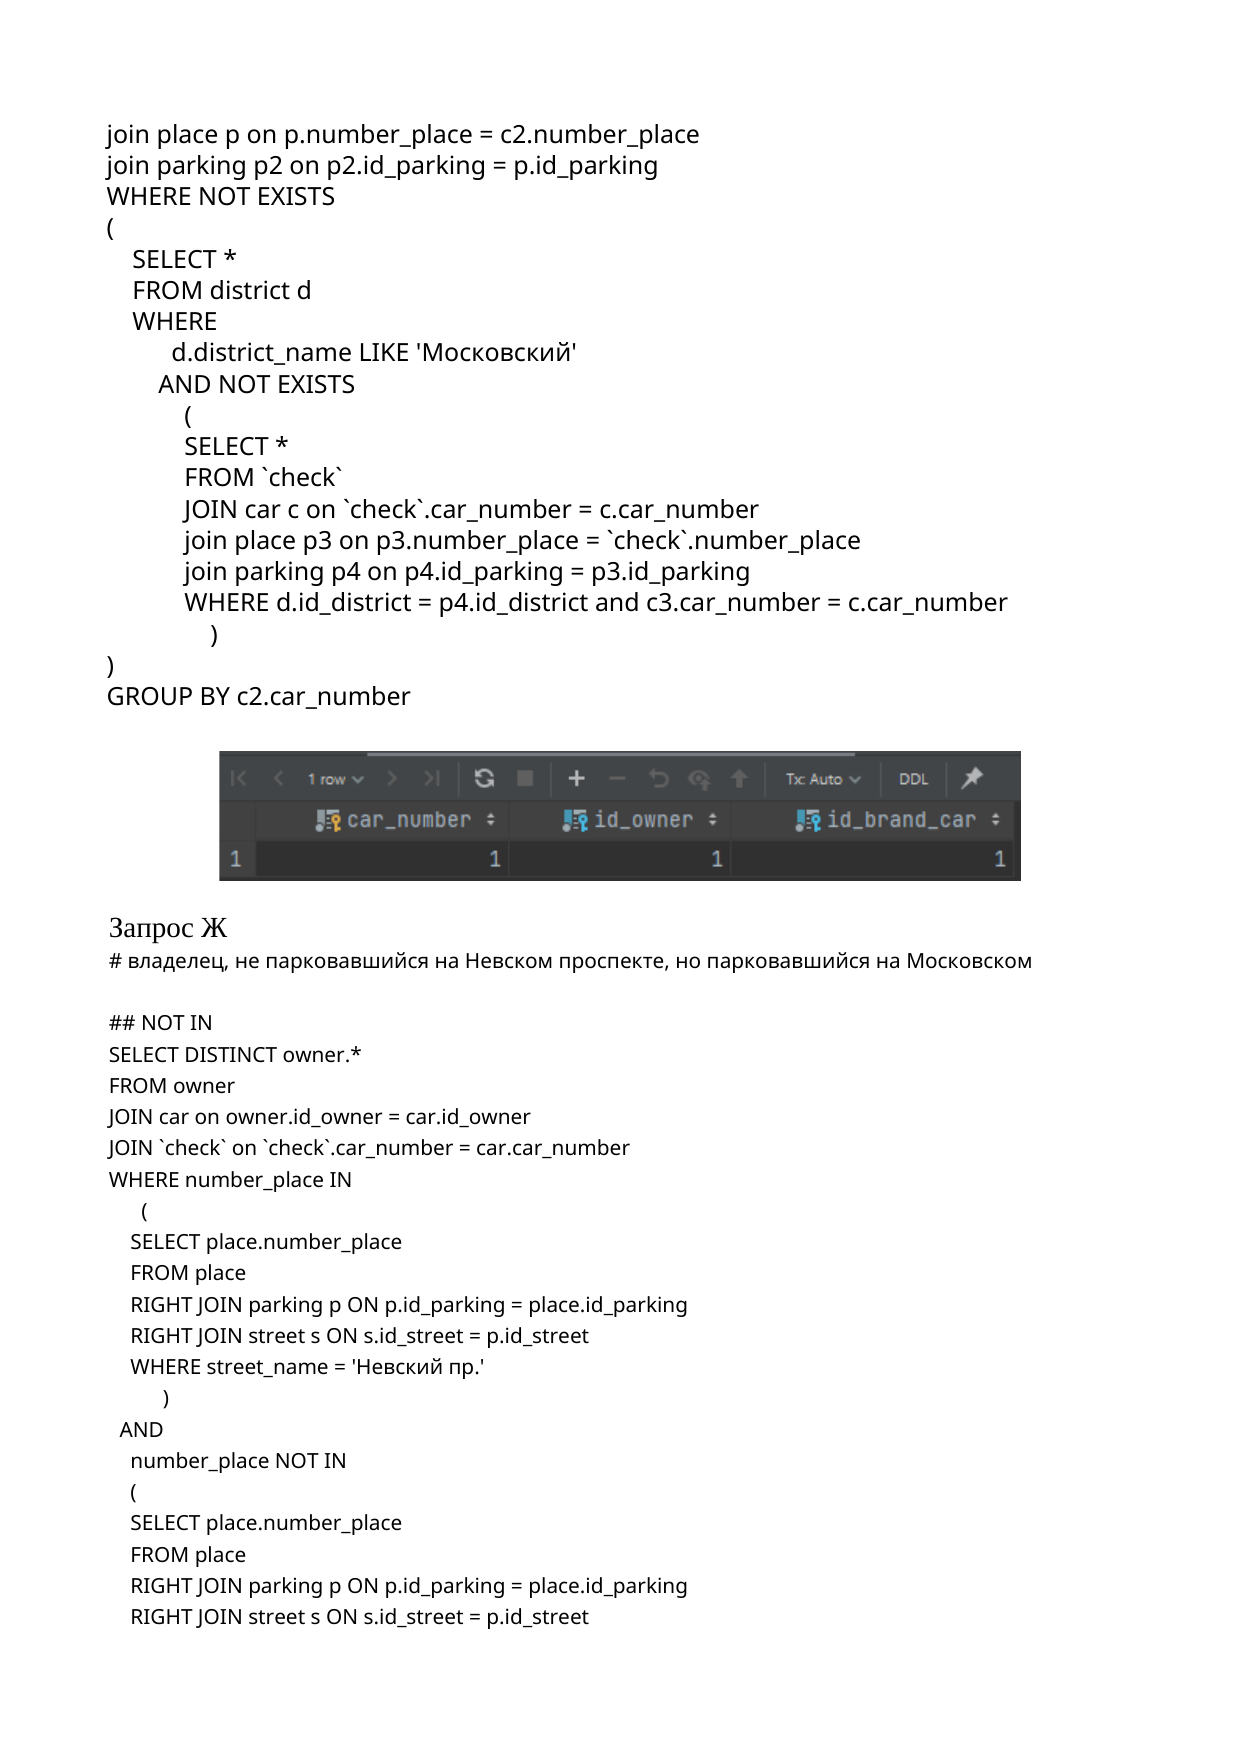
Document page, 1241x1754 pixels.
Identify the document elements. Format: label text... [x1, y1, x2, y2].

text # владелец, не парковавшийся на Невском проспекте, но парковавшийся на Московском ## NOT IN SELECT DISTINCT owner.* FROM owner JOIN car on owner.id_owner = car.id_owner JOIN `check` on `check`.car_number = car.car_number WHERE number_place IN ( SELECT place.number_place FROM place RIGHT JOIN parking p ON p.id_parking = place.id_parking RIGHT JOIN street s ON s.id_street = p.id_street WHERE street_name = 'Невский пр.' ) AND number_place NOT IN ( SELECT place.number_place FROM place RIGHT JOIN parking p ON p.id_parking = place.id_parking RIGHT JOIN street s ON s.id_street = p.id_street [108, 943, 1134, 1631]
text join place p on p.number_place = c2.number_place join parking p2 on p2.id_parking = p.id_parking WHERE NOT EXISTS ( SELECT * FROM district d WHERE d.district_name LIKE 'Московский' AND NOT EXISTS ( SELECT * FROM `check` JOIN car c on `check`.car_number = c.car_number join place p3 on p3.number_place = `check`.number_place join parking p4 on p4.id_parking = p3.id_parking WHERE d.id_district = p4.id_district and c3.car_number = c.car_number ) ) GROUP BY c2.car_number [106, 118, 1134, 712]
text Запрос Ж [108, 912, 1134, 943]
picture [219, 751, 1021, 881]
